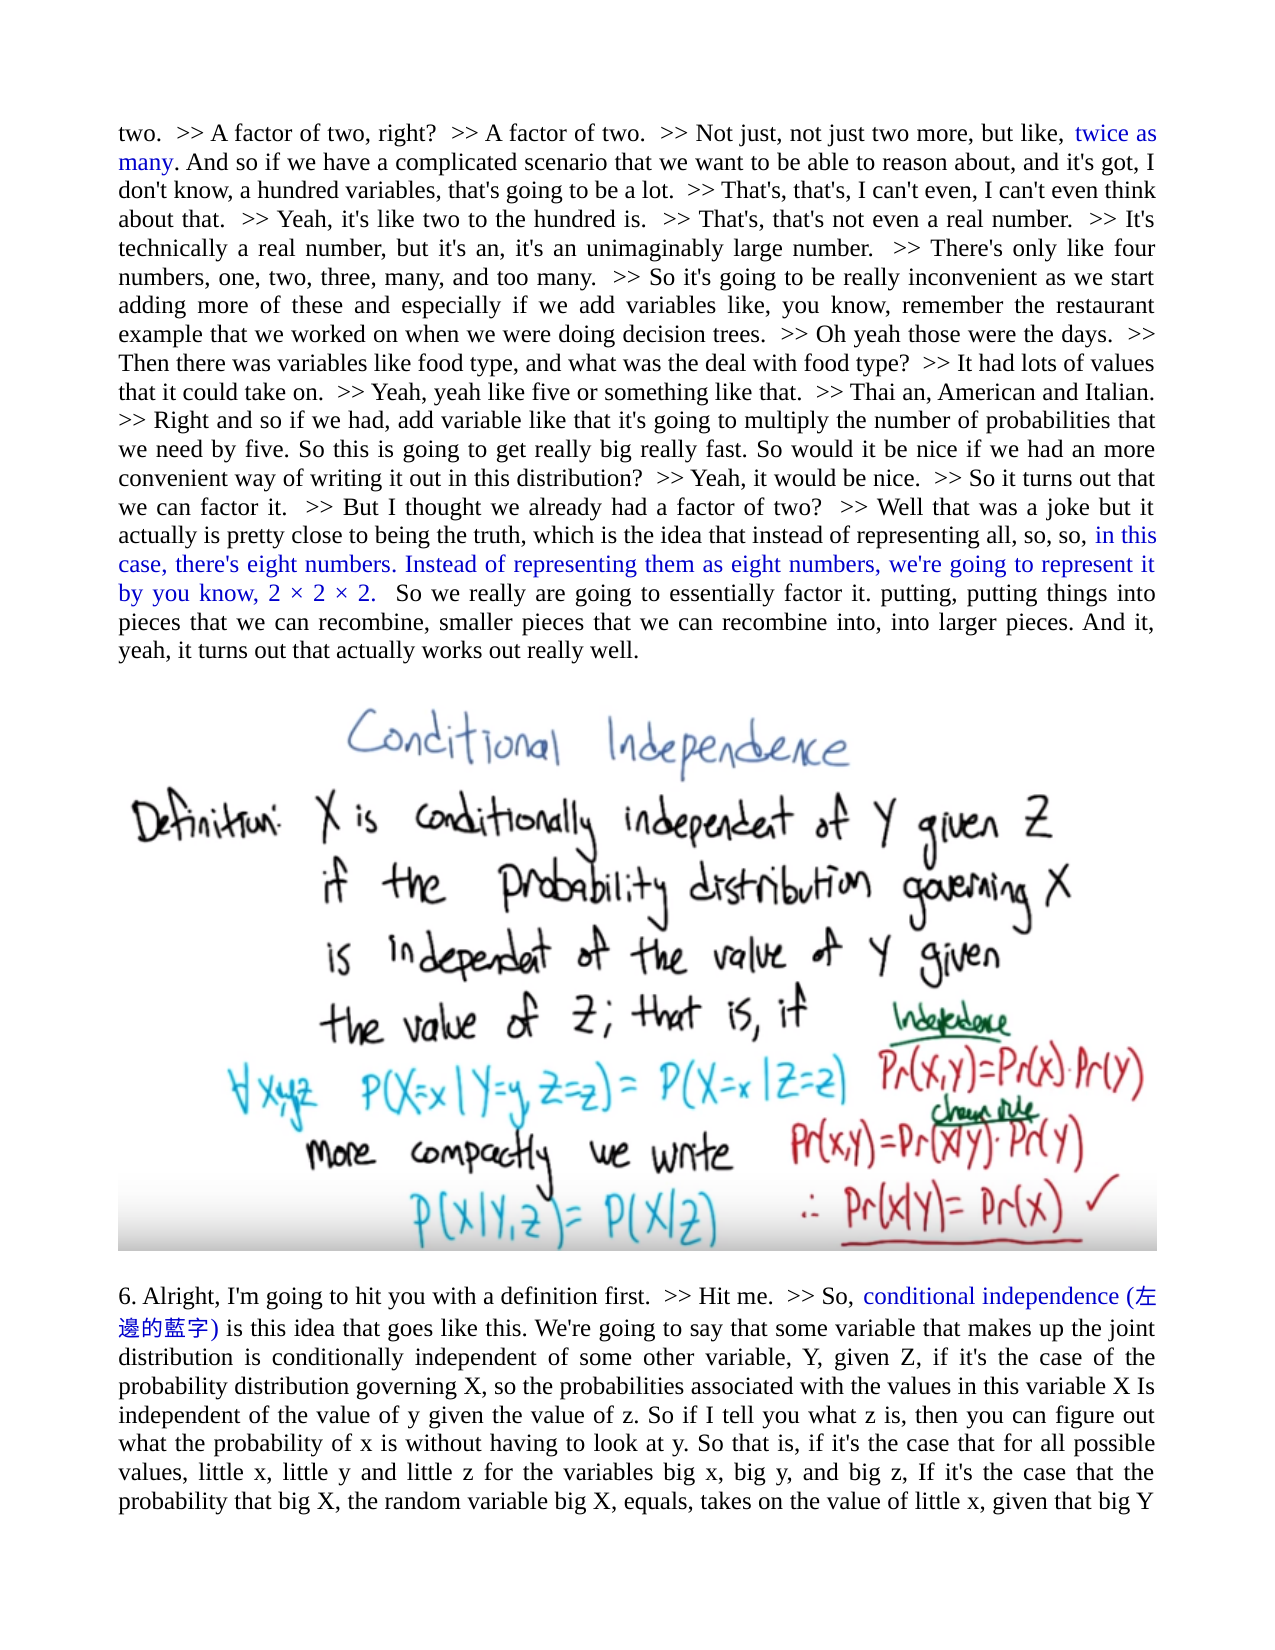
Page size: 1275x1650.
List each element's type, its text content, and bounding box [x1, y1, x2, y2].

text two. >> A factor of two, right? >> A factor of two. >> Not just, not just two more, but like, twice as many. And so if we have a complicated scenario that we want to be able to reason about, and it's got, I don't know, a hundred variables, that's going to be a lot. >> That's, that's, I can't even, I can't even think about that. >> Yeah, it's like two to the hundred is. >> That's, that's not even a real number. >> It's technically a real number, but it's an, it's an unimaginably large number. >> There's only like four numbers, one, two, three, many, and too many. >> So it's going to be really inconvenient as we start adding more of these and especially if we add variables like, you know, remember the restaurant example that we worked on when we were doing decision trees. >> Oh yeah those were the days. >> Then there was variables like food type, and what was the deal with food type? >> It had lots of values that it could take on. >> Yeah, yeah like five or something like that. >> Thai an, American and Italian. >> Right and so if we had, add variable like that it's going to multiply the number of probabilities that we need by five. So this is going to get really big really fast. So would it be nice if we had an more convenient way of writing it out in this distribution? >> Yeah, it would be nice. >> So it turns out that we can factor it. >> But I thought we already had a factor of two? >> Well that was a joke but it actually is pretty close to being the truth, which is the idea that instead of representing all, so, so, in this case, there's eight numbers. Instead of representing them as eight numbers, we're going to represent it by you know, 2 × 2 × 2. So we really are going to essentially factor it. putting, putting things into pieces that we can recombine, smaller pieces that we can recombine into, into larger pieces. And it, yeah, it turns out that actually works out really well. [118, 118, 1157, 664]
picture [118, 693, 1157, 1251]
text 6. Alright, I'm going to hit you with a definition first. >> Hit me. >> So, conditional independence (左邊的藍字) is this idea that goes like this. We're going to say that some variable that makes up the joint distribution is conditionally independent of some other variable, Y, given Z, if it's the case of the probability distribution governing X, so the probabilities associated with the values in this variable X Is independent of the value of y given the value of z. So if I tell you what z is, then you can figure out what the probability of x is without having to look at y. So that is, if it's the case that for all possible values, little x, little y and little z for the variables big x, big y, and big z, If it's the case that the probability that big X, the random variable big X, equals, takes on the value of little x, given that big Y [118, 1279, 1157, 1515]
